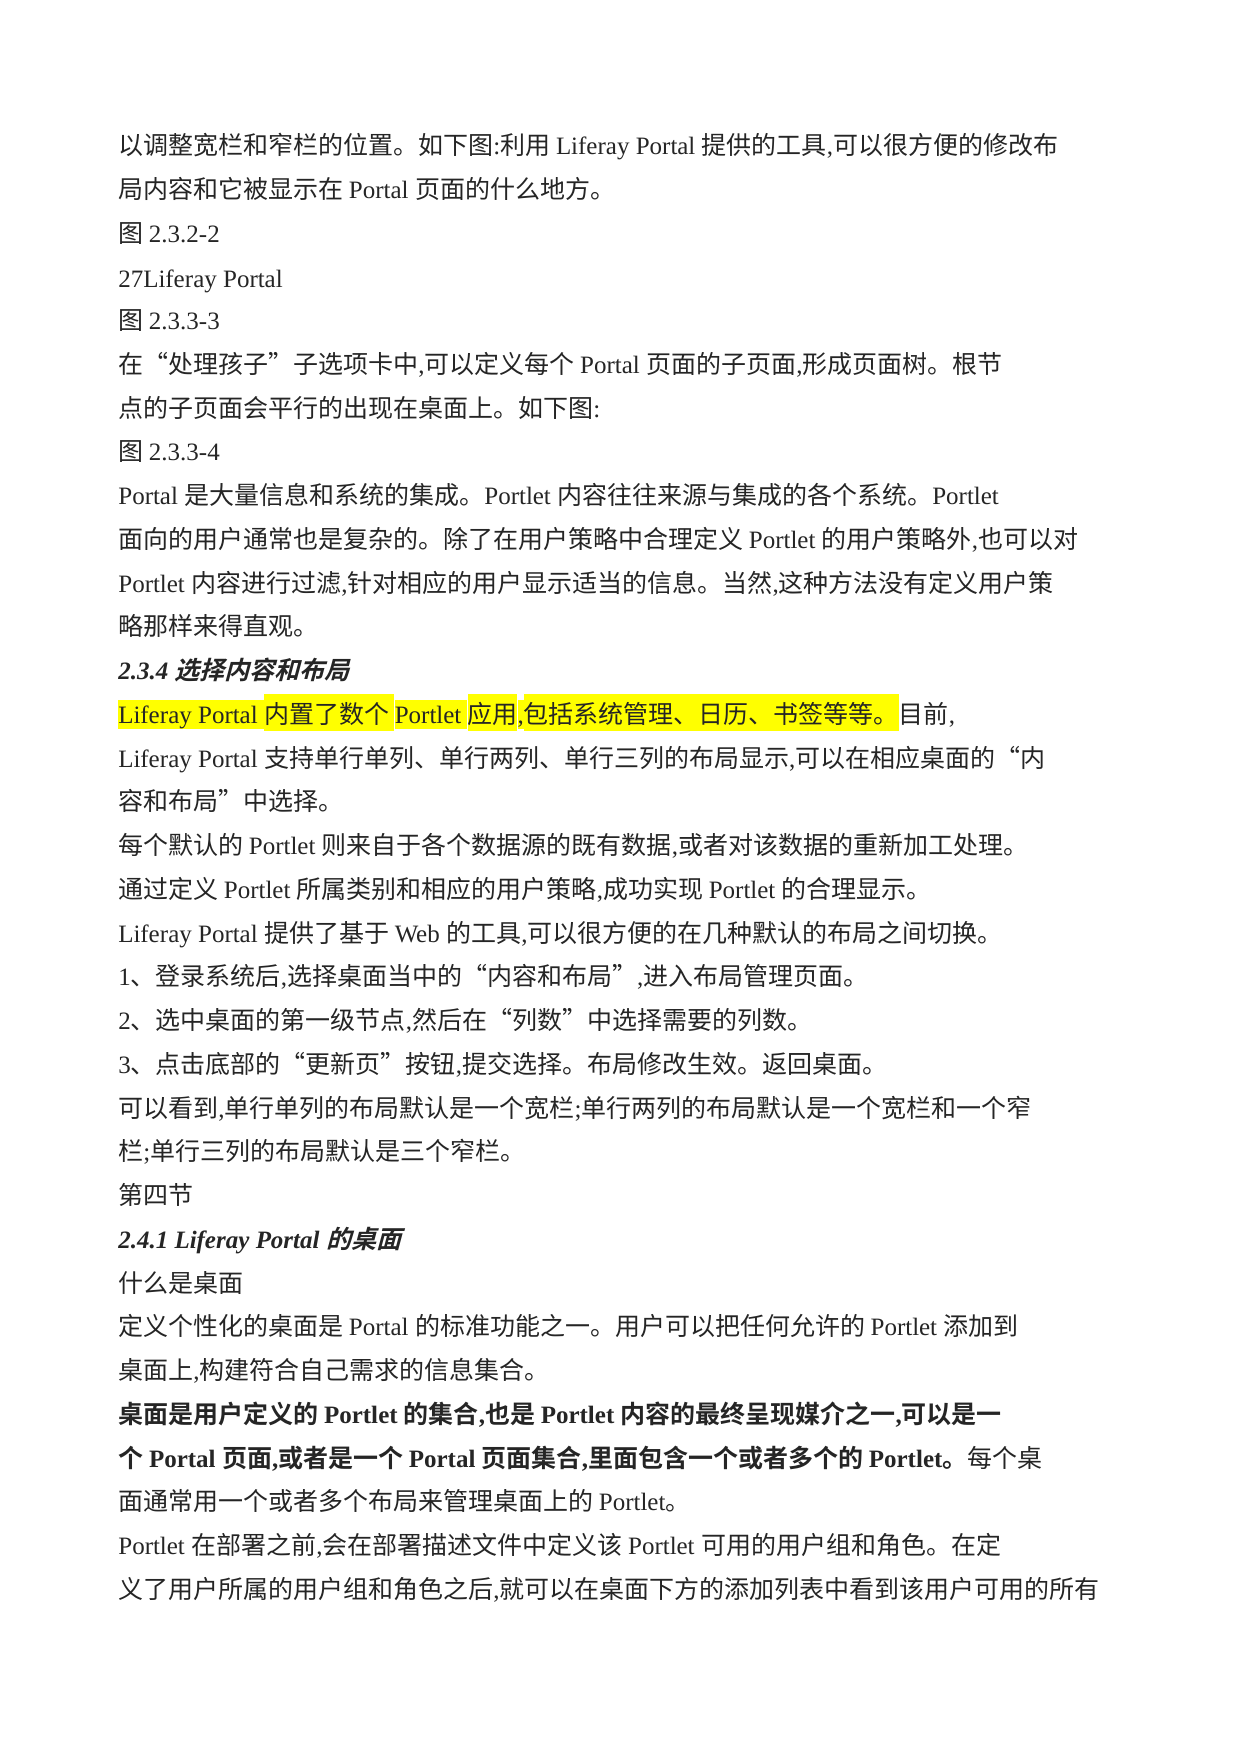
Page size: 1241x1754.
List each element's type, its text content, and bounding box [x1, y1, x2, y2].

text Liferay Portal 支持单行单列、单行两列、单行三列的布局显示,可以在相应桌面的“内 [118, 731, 1122, 774]
text 以调整宽栏和窄栏的位置。如下图:利用 Liferay Portal 提供的工具,可以很方便的修改布 [118, 118, 1122, 162]
text 2、选中桌面的第一级节点,然后在“列数”中选择需要的列数。 [118, 993, 1122, 1037]
text Liferay Portal 内置了数个 Portlet 应用,包括系统管理、日历、书签等等。目前, [118, 687, 1122, 731]
text 2.4.1 Liferay Portal 的桌面 [118, 1212, 1122, 1256]
text 栏;单行三列的布局默认是三个窄栏。 [118, 1124, 1122, 1168]
text 图 2.3.3-4 [118, 424, 1122, 468]
text 1、登录系统后,选择桌面当中的“内容和布局”,进入布局管理页面。 [118, 949, 1122, 993]
text 面向的用户通常也是复杂的。除了在用户策略中合理定义 Portlet 的用户策略外,也可以对 [118, 512, 1122, 556]
text 什么是桌面 [118, 1256, 1122, 1299]
text Portlet 在部署之前,会在部署描述文件中定义该 Portlet 可用的用户组和角色。在定 [118, 1518, 1122, 1562]
text Portal 是大量信息和系统的集成。Portlet 内容往往来源与集成的各个系统。Portlet [118, 468, 1122, 512]
text 桌面上,构建符合自己需求的信息集合。 [118, 1343, 1122, 1387]
text 3、点击底部的“更新页”按钮,提交选择。布局修改生效。返回桌面。 [118, 1037, 1122, 1081]
text 可以看到,单行单列的布局默认是一个宽栏;单行两列的布局默认是一个宽栏和一个窄 [118, 1081, 1122, 1124]
text 2.3.4 选择内容和布局 [118, 643, 1122, 687]
text 图 2.3.2-2 [118, 206, 1122, 249]
text 面通常用一个或者多个布局来管理桌面上的 Portlet。 [118, 1474, 1122, 1518]
text 图 2.3.3-3 [118, 293, 1122, 337]
text Liferay Portal 提供了基于 Web 的工具,可以很方便的在几种默认的布局之间切换。 [118, 906, 1122, 949]
text 第四节 [118, 1168, 1122, 1212]
text 个 Portal 页面,或者是一个 Portal 页面集合,里面包含一个或者多个的 Portlet。每个桌 [118, 1431, 1122, 1474]
text 点的子页面会平行的出现在桌面上。如下图: [118, 381, 1122, 424]
text 桌面是用户定义的 Portlet 的集合,也是 Portlet 内容的最终呈现媒介之一,可以是一 [118, 1387, 1122, 1431]
text 在“处理孩子”子选项卡中,可以定义每个 Portal 页面的子页面,形成页面树。根节 [118, 337, 1122, 381]
text 每个默认的 Portlet 则来自于各个数据源的既有数据,或者对该数据的重新加工处理。 [118, 818, 1122, 862]
text 定义个性化的桌面是 Portal 的标准功能之一。用户可以把任何允许的 Portlet 添加到 [118, 1299, 1122, 1343]
text 27Liferay Portal [118, 249, 1122, 293]
text 容和布局”中选择。 [118, 774, 1122, 818]
text 通过定义 Portlet 所属类别和相应的用户策略,成功实现 Portlet 的合理显示。 [118, 862, 1122, 906]
text 局内容和它被显示在 Portal 页面的什么地方。 [118, 162, 1122, 206]
text 义了用户所属的用户组和角色之后,就可以在桌面下方的添加列表中看到该用户可用的所有 [118, 1562, 1122, 1606]
text 略那样来得直观。 [118, 599, 1122, 643]
text Portlet 内容进行过滤,针对相应的用户显示适当的信息。当然,这种方法没有定义用户策 [118, 556, 1122, 599]
